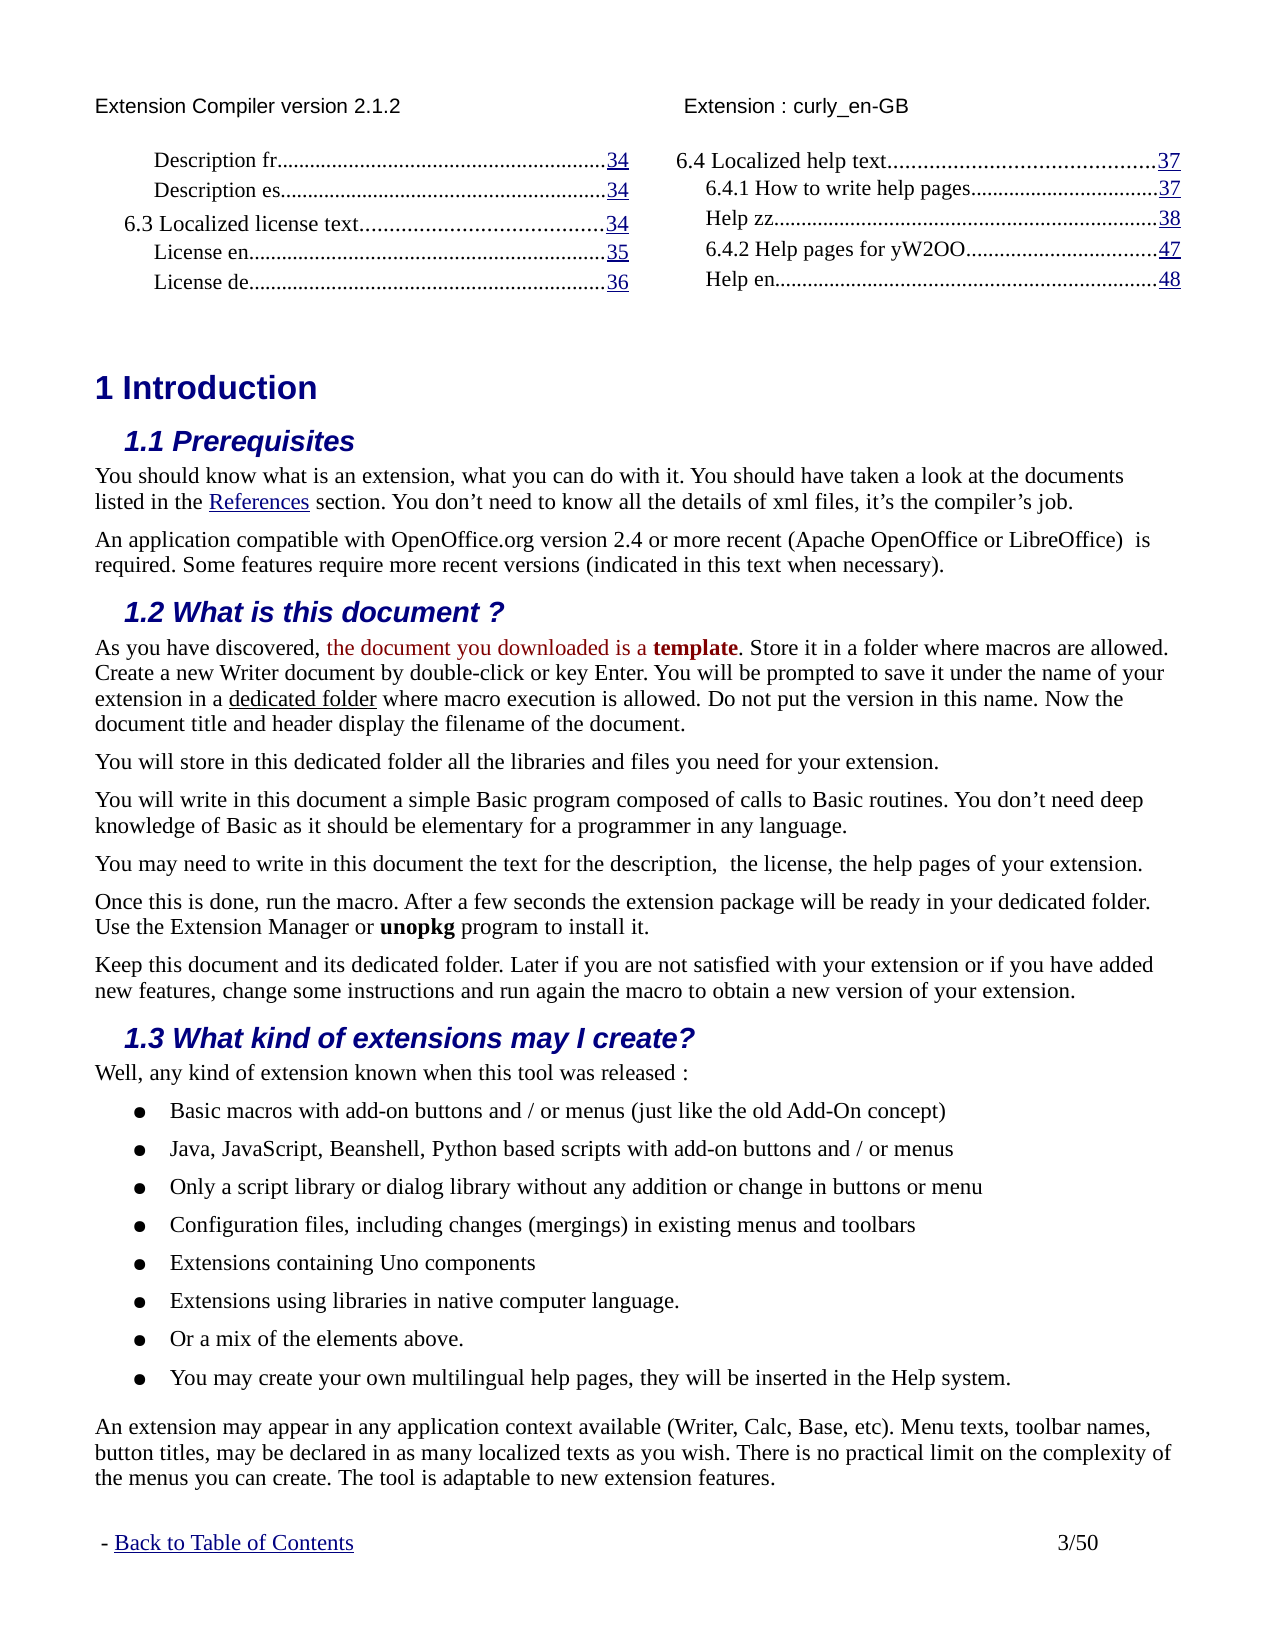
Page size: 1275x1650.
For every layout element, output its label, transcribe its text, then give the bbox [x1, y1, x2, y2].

text License de 36 [153, 270, 629, 294]
text 6.3 Localized license text 34 [124, 211, 629, 237]
text An application compatible with OpenOffice.org version 2.4 or more recent (Apache OpenOffice or LibreOffice) is required. Some features require more recent versions (indicated in this text when necessary). [94, 527, 1181, 578]
text Help en 48 [705, 267, 1181, 291]
text Description fr 34 [153, 147, 629, 172]
subtitle Prerequisites [124, 425, 1181, 457]
text You will store in this dedicated folder all the libraries and files you need for your extension. [94, 749, 1181, 775]
list Extensions using libraries in native computer language. [132, 1288, 1181, 1314]
list Java, JavaScript, Beanshell, Python based scripts with add-on buttons and / or menus [132, 1136, 1181, 1162]
list Extensions containing Uno components [132, 1250, 1181, 1276]
list Configuration files, including changes (mergings) in existing menus and toolbars [132, 1212, 1181, 1238]
text You should know what is an extension, what you can do with it. You should have taken a look at the documents listed in the References section. You don’t need to know all the details of xml files, it’s the compiler’s job. [94, 463, 1181, 514]
text Once this is done, run the macro. After a few seconds the extension package will be ready in your dedicated folder. Use the Extension Manager or unopkg program to install it. [94, 889, 1181, 940]
text An extension may appear in any application context available (Writer, Calc, Base, etc). Menu texts, toolbar names, button titles, may be declared in as many localized texts as you wish. There is no practical limit on the complexity of the menus you can create. The tool is adaptable to new extension features. [94, 1414, 1181, 1491]
text You will write in this document a simple Basic program composed of calls to Basic routines. You don’t need deep knowledge of Basic as it should be elementary for a programmer in any language. [94, 787, 1181, 838]
list Or a mix of the elements above. [132, 1326, 1181, 1352]
subtitle Introduction [94, 369, 1181, 406]
text Help zz 38 [705, 206, 1181, 231]
text 6.4 Localized help text 37 [676, 147, 1181, 173]
text Keep this document and its dedicated folder. Later if you are not satisfied with your extension or if you have added new features, change some instructions and run again the macro to obtain a new version of your extension. [94, 952, 1181, 1003]
list Only a script library or dialog library without any addition or change in buttons or menu [132, 1174, 1181, 1200]
subtitle What kind of extensions may I create? [124, 1022, 1181, 1054]
subtitle What is this document ? [124, 596, 1181, 629]
text As you have discovered, the document you downloaded is a template. Store it in a folder where macros are allowed. Create a new Writer document by double-click or key Enter. You will be prompted to save it under the name of your extension in a dedicated folder where macro execution is allowed. Do not put the version in this name. Now the document title and header display the filename of the document. [94, 634, 1181, 737]
text 6.4.2 Help pages for yW2OO 47 [705, 237, 1181, 261]
text Description es 34 [153, 178, 629, 202]
text License en 35 [153, 239, 629, 264]
text Well, any kind of extension known when this tool was released : [94, 1060, 1181, 1086]
list You may create your own multilingual help pages, they will be inserted in the Help system. [132, 1364, 1181, 1390]
text 6.4.1 How to write help pages 37 [705, 176, 1181, 200]
list Basic macros with add-on buttons and / or menus (just like the old Add-On concept) [132, 1098, 1181, 1124]
text You may need to write in this document the text for the description, the license, the help pages of your extension. [94, 851, 1181, 876]
